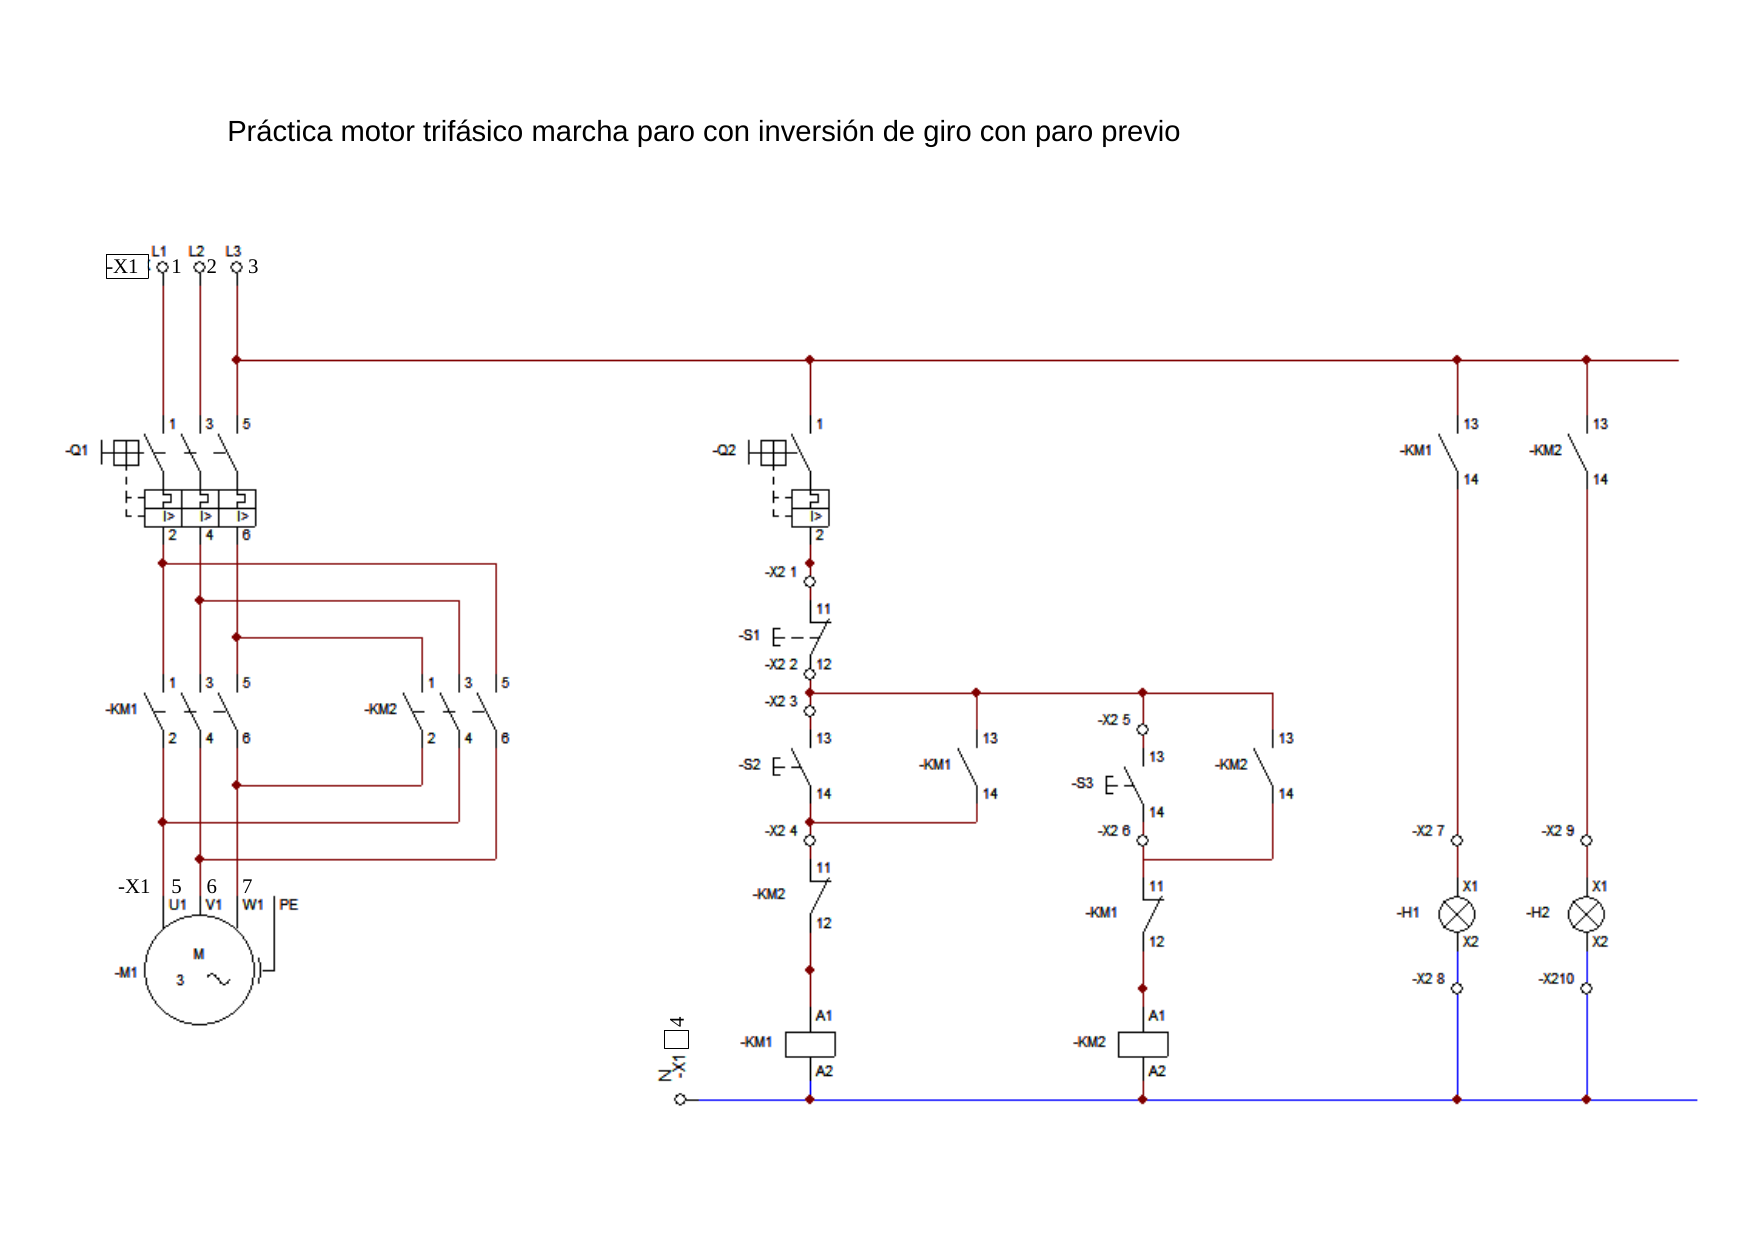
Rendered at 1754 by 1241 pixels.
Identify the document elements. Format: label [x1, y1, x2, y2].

picture [58, 209, 1713, 1132]
